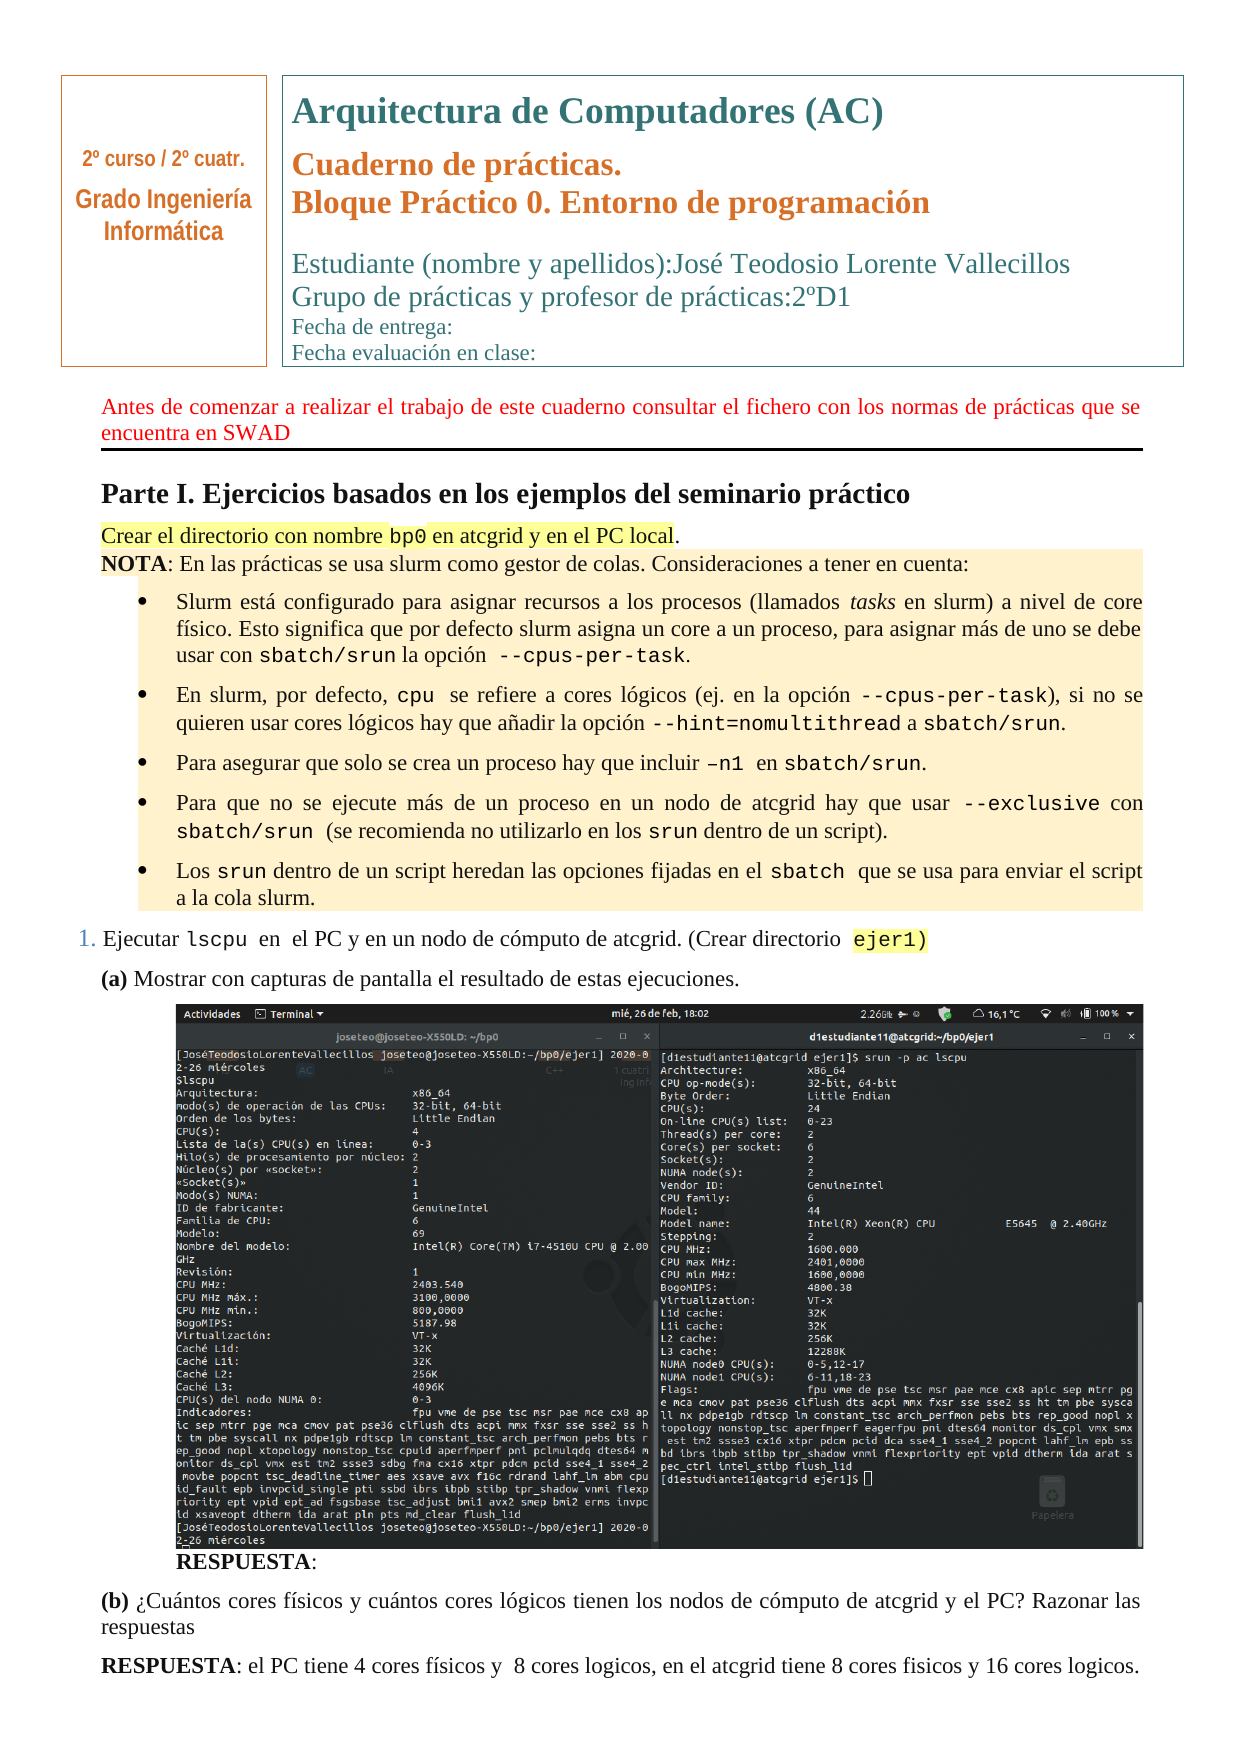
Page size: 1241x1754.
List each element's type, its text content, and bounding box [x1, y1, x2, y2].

text (a) Mostrar con capturas de pantalla el resultado de estas ejecuciones. [101, 965, 1143, 992]
table_header 2º curso / 2º cuatr. Grado Ingeniería Informática [62, 76, 266, 366]
table_header Arquitectura de Computadores (AC) Cuaderno de prácticas. Bloque Práctico 0. Entorno de programación Estudiante (nombre y apellidos):José Teodosio Lorente Vallecillos Grupo de prácticas y profesor de prácticas:2ºD1 Fecha de entrega: Fecha evaluación en clase: [283, 76, 1183, 366]
list RESPUESTA: el PC tiene 4 cores físicos y 8 cores logicos, en el atcgrid tiene 8 cores fisicos y 16 cores logicos. [101, 1652, 1143, 1678]
subtitle Parte I. Ejercicios basados en los ejemplos del seminario práctico [101, 476, 1143, 509]
list Los srun dentro de un script heredan las opciones fijadas en el sbatch que se usa para enviar el script a la cola slurm. [138, 857, 1143, 911]
list RESPUESTA: [176, 1549, 1143, 1574]
list Ejecutar lscpu en el PC y en un nodo de cómputo de atcgrid. (Crear directorio ejer1) [71, 923, 1143, 953]
list Slurm está configurado para asignar recursos a los procesos (llamados tasks en slurm) a nivel de core físico. Esto significa que por defecto slurm asigna un core a un proceso, para asignar más de uno se debe usar con sbatch/srun la opción --cpus-per-task. [138, 588, 1143, 669]
list Para que no se ejecute más de un proceso en un nodo de atcgrid hay que usar --exclusive con sbatch/srun (se recomienda no utilizarlo en los srun dentro de un script). [138, 789, 1143, 844]
text (b) ¿Cuántos cores físicos y cuántos cores lógicos tienen los nodos de cómputo de atcgrid y el PC? Razonar las respuestas [101, 1587, 1143, 1640]
list Para asegurar que solo se crea un proceso hay que incluir –n1 en sbatch/srun. [138, 749, 1143, 777]
text Antes de comenzar a realizar el trabajo de este cuaderno consultar el fichero con los normas de prácticas que se encuentra en SWAD [101, 393, 1143, 448]
text NOTA: En las prácticas se usa slurm como gestor de colas. Consideraciones a tener en cuenta: [101, 549, 1143, 576]
picture [175, 1004, 1144, 1549]
table_header [267, 75, 282, 366]
text Crear el directorio con nombre bp0 en atcgrid y en el PC local. [101, 522, 1143, 549]
list En slurm, por defecto, cpu se refiere a cores lógicos (ej. en la opción --cpus-per-task), si no se quieren usar cores lógicos hay que añadir la opción --hint=nomultithread a sbatch/srun. [138, 681, 1143, 736]
